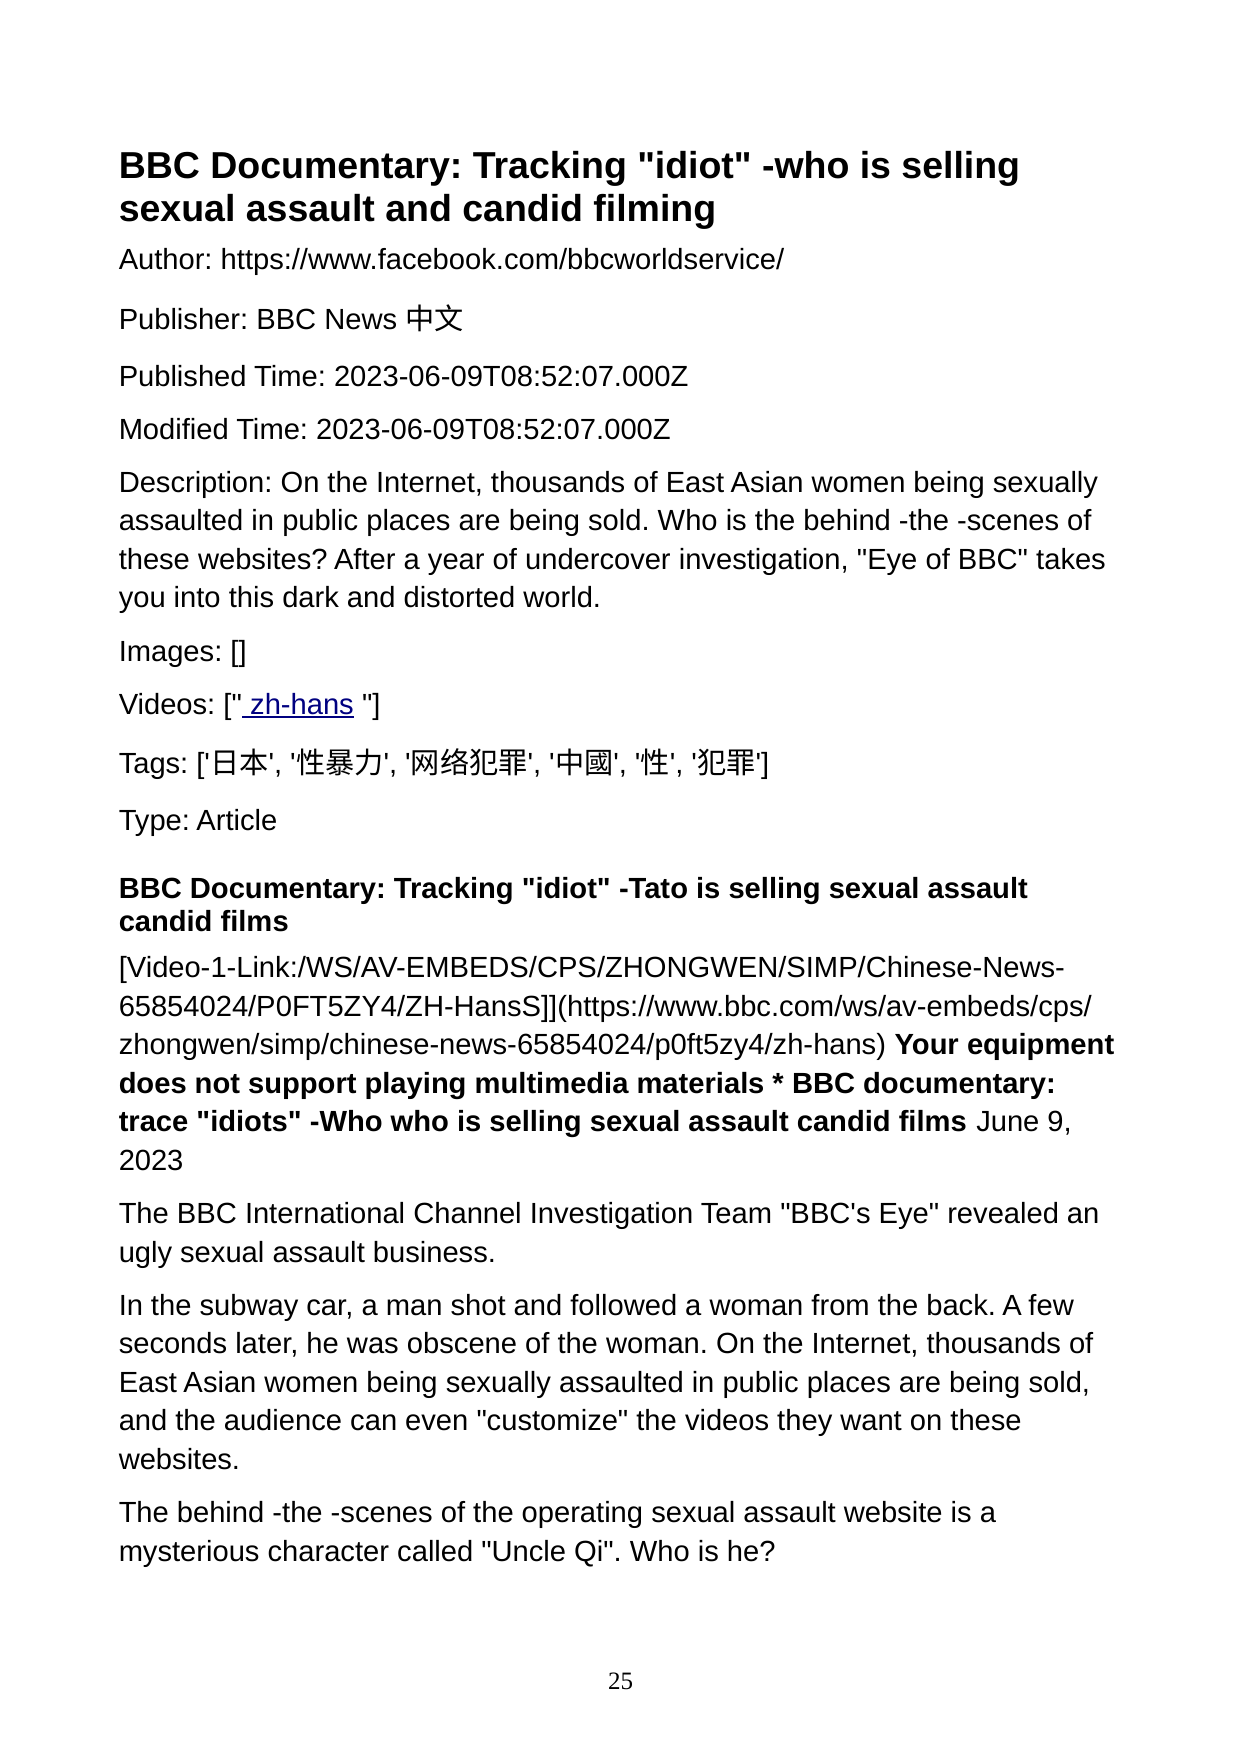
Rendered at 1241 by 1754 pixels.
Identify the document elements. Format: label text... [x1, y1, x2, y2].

text Tags: ['日本', '性暴力', '网络犯罪', '中國', '性', '犯罪'] [118, 740, 1122, 782]
text Published Time: 2023-06-09T08:52:07.000Z [118, 358, 1122, 392]
text The behind -the -scenes of the operating sexual assault website is a mysterious character called "Uncle Qi". Who is he? [118, 1495, 1122, 1567]
text Publisher: BBC News 中文 [118, 295, 1122, 338]
text Description: On the Internet, thousands of East Asian women being sexually assaulted in public places are being sold. Who is the behind -the -scenes of these websites? After a year of undercover investigation, "Eye of BBC" takes you into this dark and distorted world. [118, 465, 1122, 614]
subtitle BBC Documentary: Tracking "idiot" -Tato is selling sexual assault candid films [118, 871, 1122, 938]
text Images: [] [118, 633, 1122, 667]
text Videos: [" zh-hans "] [118, 687, 1122, 720]
text [Video-1-Link:/WS/AV-EMBEDS/CPS/ZHONGWEN/SIMP/Chinese-News-65854024/P0FT5ZY4/ZH-HansS]](https://www.bbc.com/ws/av-embeds/cps/zhongwen/simp/chinese-news-65854024/p0ft5zy4/zh-hans) Your equipment does not support playing multimedia materials * BBC documentary: trace "idiots" -Who who is selling sexual assault candid films June 9, 2023 [118, 950, 1122, 1176]
text The BBC International Channel Investigation Team "BBC's Eye" revealed an ugly sexual assault business. [118, 1196, 1122, 1268]
text Author: https://www.facebook.com/bbcworldservice/ [118, 242, 1122, 276]
subtitle BBC Documentary: Tracking "idiot" -who is selling sexual assault and candid filming [118, 143, 1122, 230]
text Type: Article [118, 803, 1122, 836]
text In the subway car, a man shot and followed a woman from the back. A few seconds later, he was obscene of the woman. On the Internet, thousands of East Asian women being sexually assaulted in public places are being sold, and the audience can even "customize" the videos they want on these websites. [118, 1288, 1122, 1475]
text Modified Time: 2023-06-09T08:52:07.000Z [118, 412, 1122, 445]
